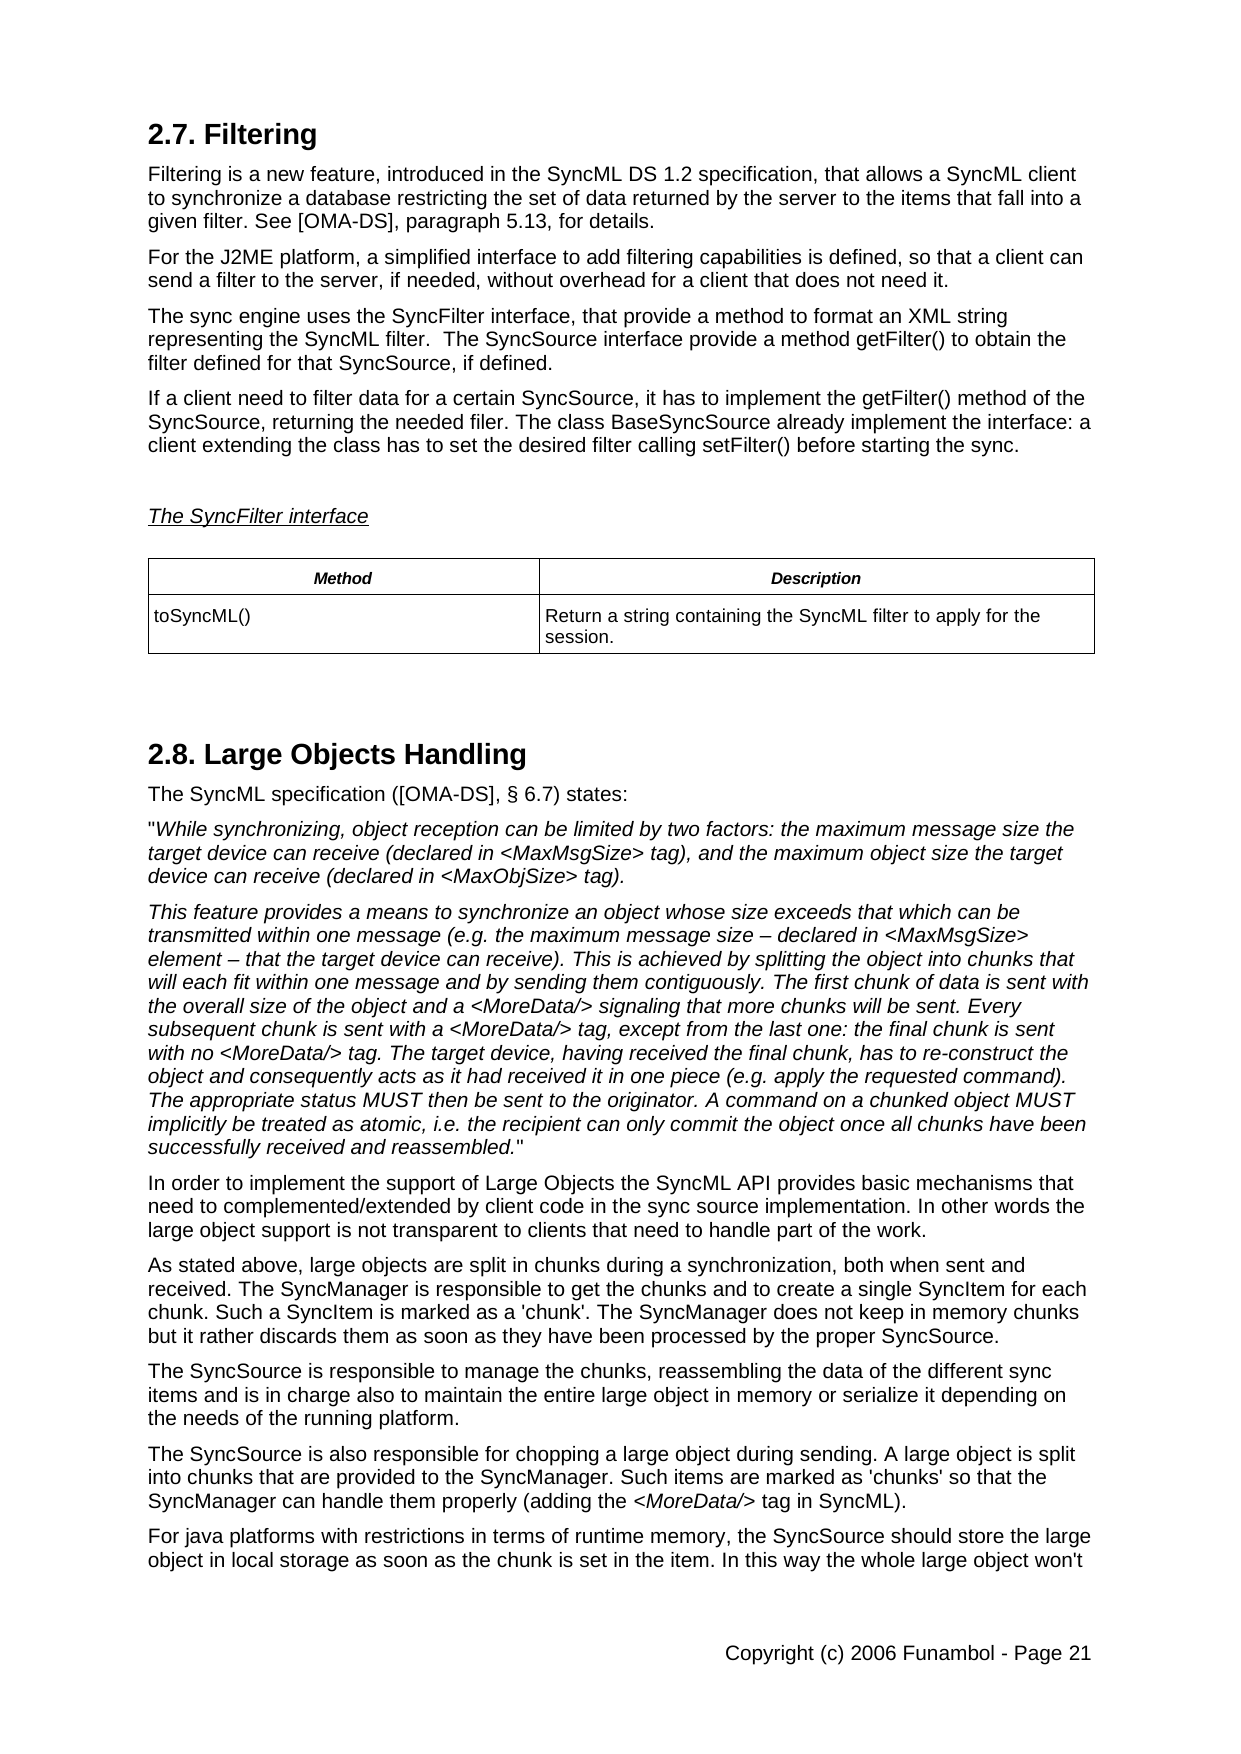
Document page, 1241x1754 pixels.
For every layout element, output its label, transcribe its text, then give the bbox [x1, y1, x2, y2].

text The SyncML specification ([OMA-DS], § 6.7) states: [148, 782, 1093, 806]
text The sync engine uses the SyncFilter interface, that provide a method to format an XML string representing the SyncML filter. The SyncSource interface provide a method getFilter() to obtain the filter defined for that SyncSource, if defined. [148, 304, 1093, 375]
text For the J2ME platform, a simplified interface to add filtering capabilities is defined, so that a client can send a filter to the server, if needed, without overhead for a client that does not need it. [148, 245, 1093, 292]
text "While synchronizing, object reception can be limited by two factors: the maximum message size the target device can receive (declared in <MaxMsgSize> tag), and the maximum object size the target device can receive (declared in <MaxObjSize> tag). [148, 818, 1093, 888]
table_header Method [149, 559, 539, 594]
table_header Description [540, 559, 1094, 594]
table_cell Return a string containing the SyncML filter to apply for the session. [540, 595, 1094, 653]
text As stated above, large objects are split in chunks during a synchronization, both when sent and received. The SyncManager is responsible to get the chunks and to create a single SyncItem for each chunk. Such a SyncItem is marked as a 'chunk'. The SyncManager does not keep in memory chunks but it rather discards them as soon as they have been processed by the proper SyncSource. [148, 1253, 1093, 1348]
subtitle Filtering [148, 118, 1093, 151]
text The SyncSource is responsible to manage the chunks, reassembling the data of the different sync items and is in charge also to maintain the entire large object in memory or serialize it depending on the needs of the running platform. [148, 1359, 1093, 1430]
text The SyncSource is also responsible for chopping a large object during sending. A large object is split into chunks that are provided to the SyncManager. Such items are marked as 'chunks' so that the SyncManager can handle them properly (adding the <MoreData/> tag in SyncML). [148, 1442, 1093, 1513]
text If a client need to filter data for a certain SyncSource, it has to implement the getFilter() method of the SyncSource, returning the needed filer. The class BaseSyncSource already implement the interface: a client extending the class has to set the desired filter calling setFilter() before starting the sync. [148, 387, 1093, 457]
text This feature provides a means to synchronize an object whose size exceeds that which can be transmitted within one message (e.g. the maximum message size – declared in <MaxMsgSize> element – that the target device can receive). This is achieved by splitting the object into chunks that will each fit within one message and by sending them contiguously. The first chunk of data is sent with the overall size of the object and a <MoreData/> signaling that more chunks will be sent. Every subsequent chunk is sent with a <MoreData/> tag, except from the last one: the final chunk is sent with no <MoreData/> tag. The target device, having received the final chunk, has to re-construct the object and consequently acts as it had received it in one piece (e.g. apply the requested command). The appropriate status MUST then be sent to the originator. A command on a chunked object MUST implicitly be treated as atomic, i.e. the recipient can only commit the object once all chunks have been successfully received and reassembled." [148, 900, 1093, 1159]
text In order to implement the support of Large Objects the SyncML API provides basic mechanisms that need to complemented/extended by client code in the sync source implementation. In other words the large object support is not transparent to clients that need to handle part of the work. [148, 1171, 1093, 1242]
text The SyncFilter interface [148, 505, 1093, 528]
subtitle Large Objects Handling [148, 738, 1093, 770]
text Filtering is a new feature, introduced in the SyncML DS 1.2 specification, that allows a SyncML client to synchronize a database restricting the set of data returned by the server to the items that fall into a given filter. See [OMA-DS], paragraph 5.13, for details. [148, 163, 1093, 233]
text For java platforms with restrictions in terms of runtime memory, the SyncSource should store the large object in local storage as soon as the chunk is set in the item. In this way the whole large object won't [148, 1524, 1093, 1572]
table_cell toSyncML() [149, 595, 539, 653]
